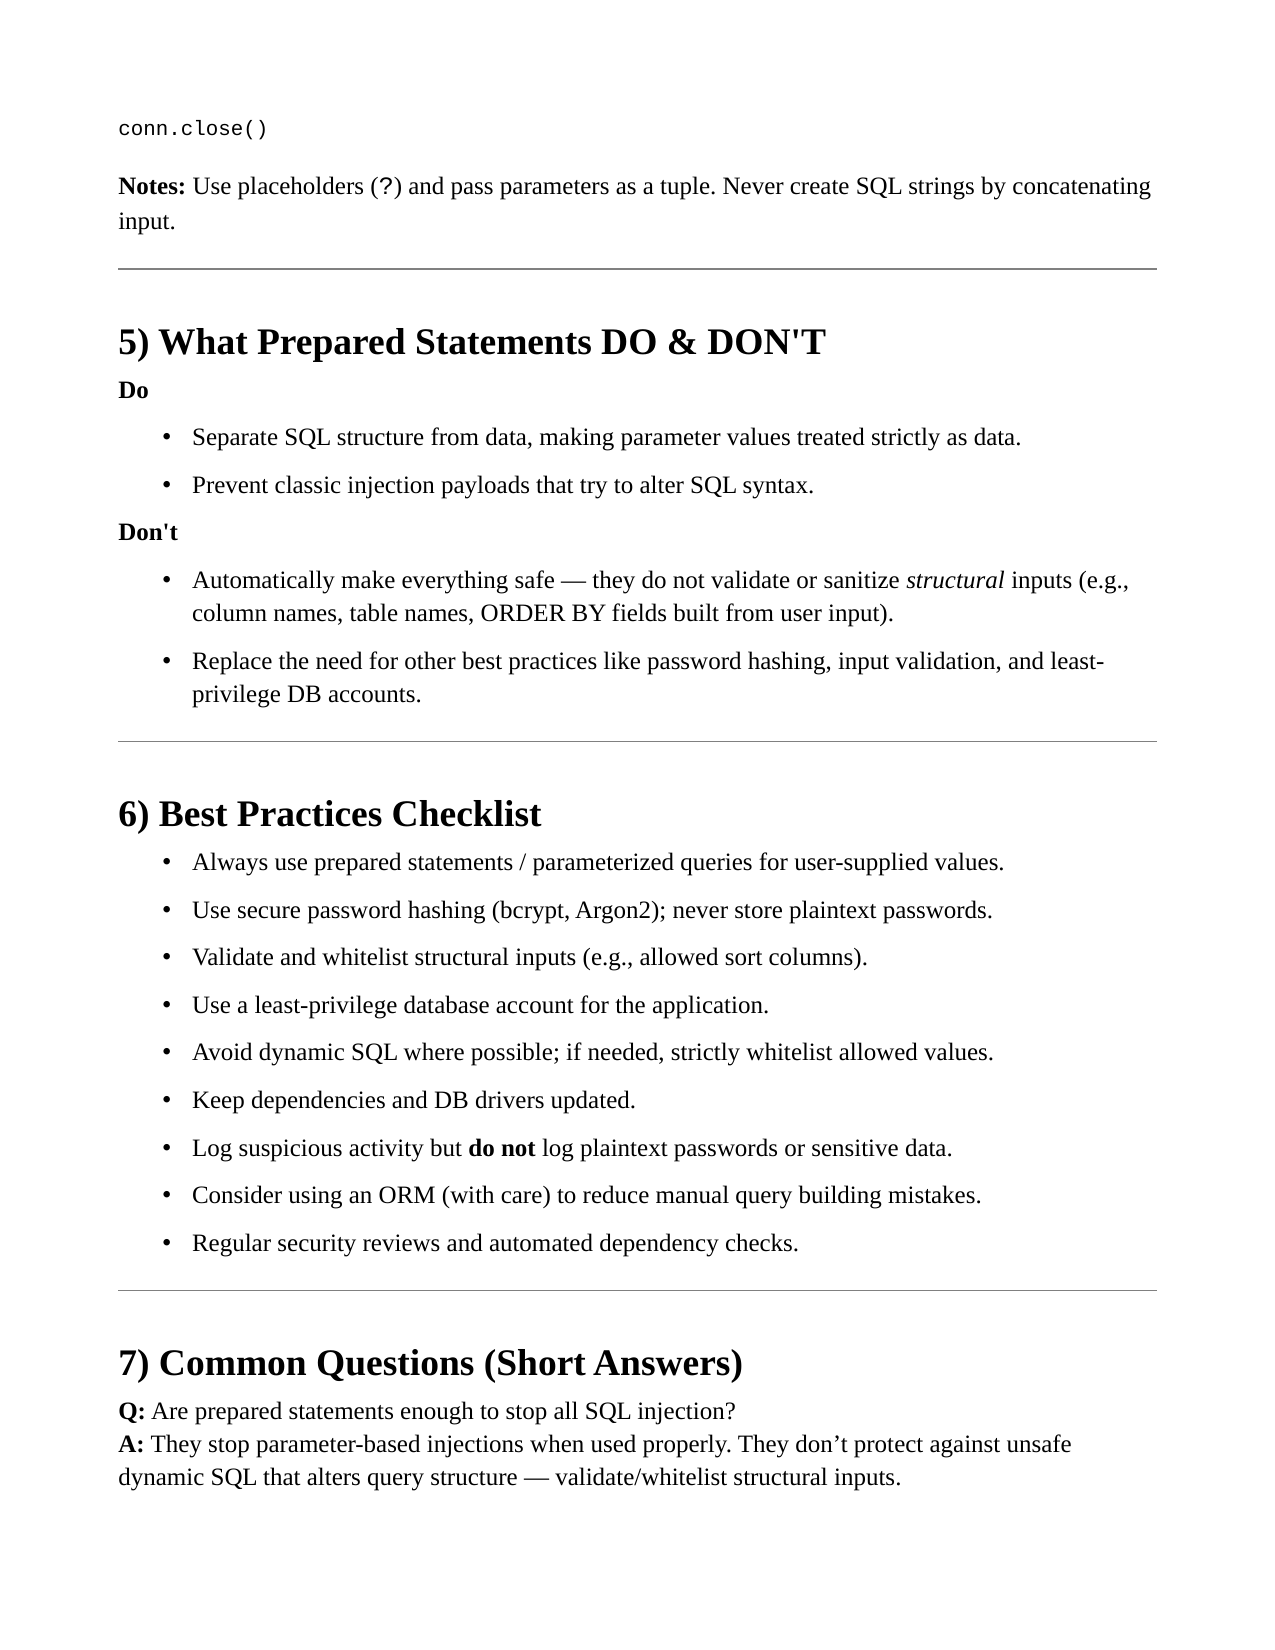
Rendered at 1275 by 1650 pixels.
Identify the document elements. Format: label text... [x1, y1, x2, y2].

subtitle 6) Best Practices Checklist [118, 791, 1157, 834]
list Log suspicious activity but do not log plaintext passwords or sensitive data. [162, 1133, 1157, 1161]
subtitle 7) Common Questions (Short Answers) [118, 1341, 1157, 1384]
list Always use prepared statements / parameterized queries for user-supplied values. [162, 847, 1157, 876]
text Do [118, 375, 1157, 403]
list Replace the need for other best practices like password hashing, input validation, and least-privilege DB accounts. [162, 646, 1157, 707]
list Use secure password hashing (bcrypt, Argon2); never store plaintext passwords. [162, 895, 1157, 923]
list Automatically make everything safe — they do not validate or sanitize structural inputs (e.g., column names, table names, ORDER BY fields built from user input). [162, 565, 1157, 627]
text Don't [118, 517, 1157, 546]
list Use a least-privilege database account for the application. [162, 990, 1157, 1019]
list Separate SQL structure from data, making parameter values treated strictly as data. [162, 422, 1157, 451]
list Consider using an ORM (with care) to reduce manual query building mistakes. [162, 1180, 1157, 1209]
subtitle 5) What Prepared Statements DO & DON'T [118, 319, 1157, 362]
text conn.close() [118, 118, 1157, 142]
text Q: Are prepared statements enough to stop all SQL injection? A: They stop parameter-based injections when used properly. They don’t protect against unsafe dynamic SQL that alters query structure — validate/whitelist structural inputs. [118, 1396, 1157, 1491]
list Validate and whitelist structural inputs (e.g., allowed sort columns). [162, 942, 1157, 971]
text Notes: Use placeholders (?) and pass parameters as a tuple. Never create SQL strings by concatenating input. [118, 171, 1157, 235]
list Avoid dynamic SQL where possible; if needed, strictly whitelist allowed values. [162, 1037, 1157, 1066]
list Keep dependencies and DB drivers updated. [162, 1085, 1157, 1114]
list Prevent classic injection payloads that try to alter SQL syntax. [162, 470, 1157, 499]
list Regular security reviews and automated dependency checks. [162, 1228, 1157, 1257]
